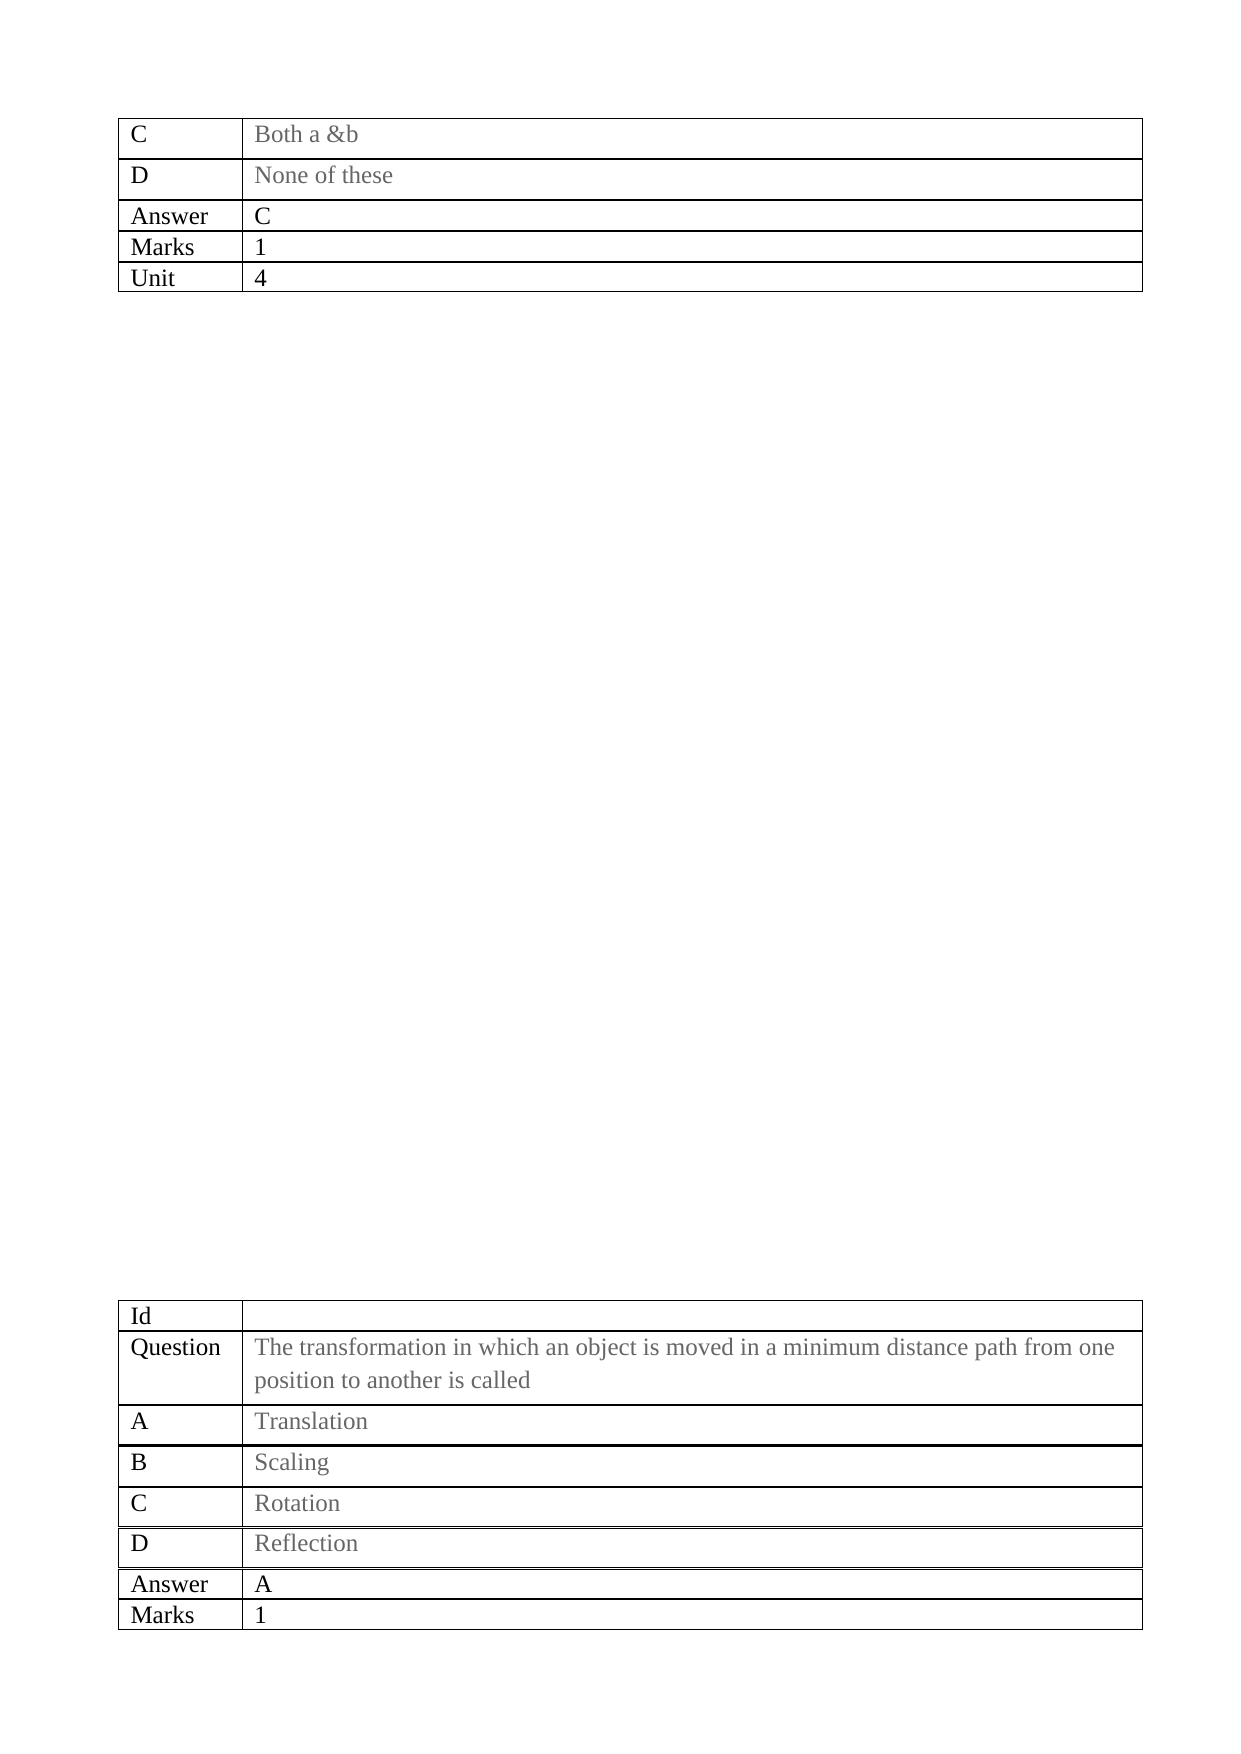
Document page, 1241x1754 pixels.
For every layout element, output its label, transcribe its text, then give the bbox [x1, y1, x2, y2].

table_cell D [119, 160, 242, 199]
table_cell B [119, 1447, 242, 1486]
table_cell C [243, 201, 1142, 230]
table_cell D [119, 1529, 242, 1567]
table_cell None of these [243, 160, 1142, 199]
table_cell Marks [119, 1600, 242, 1629]
table_cell Rotation [243, 1488, 1142, 1526]
table_cell Unit [119, 263, 242, 291]
table_header [243, 1301, 1142, 1330]
table_cell The transformation in which an object is moved in a minimum distance path from one position to another is called [243, 1332, 1142, 1404]
table_cell 4 [243, 263, 1142, 291]
table_cell C [119, 119, 242, 158]
table_cell Question [119, 1332, 242, 1404]
table_cell Answer [119, 201, 242, 230]
table_cell Translation [243, 1406, 1142, 1444]
table_cell 1 [243, 1600, 1142, 1629]
table_cell Reflection [243, 1529, 1142, 1567]
table_cell A [119, 1406, 242, 1444]
table_cell Both a &b [243, 119, 1142, 158]
table_cell C [119, 1488, 242, 1526]
table_cell 1 [243, 232, 1142, 261]
table_header Id [119, 1301, 242, 1330]
table_cell A [243, 1570, 1142, 1598]
table_cell Answer [119, 1570, 242, 1598]
table_cell Marks [119, 232, 242, 261]
table_cell Scaling [243, 1447, 1142, 1486]
